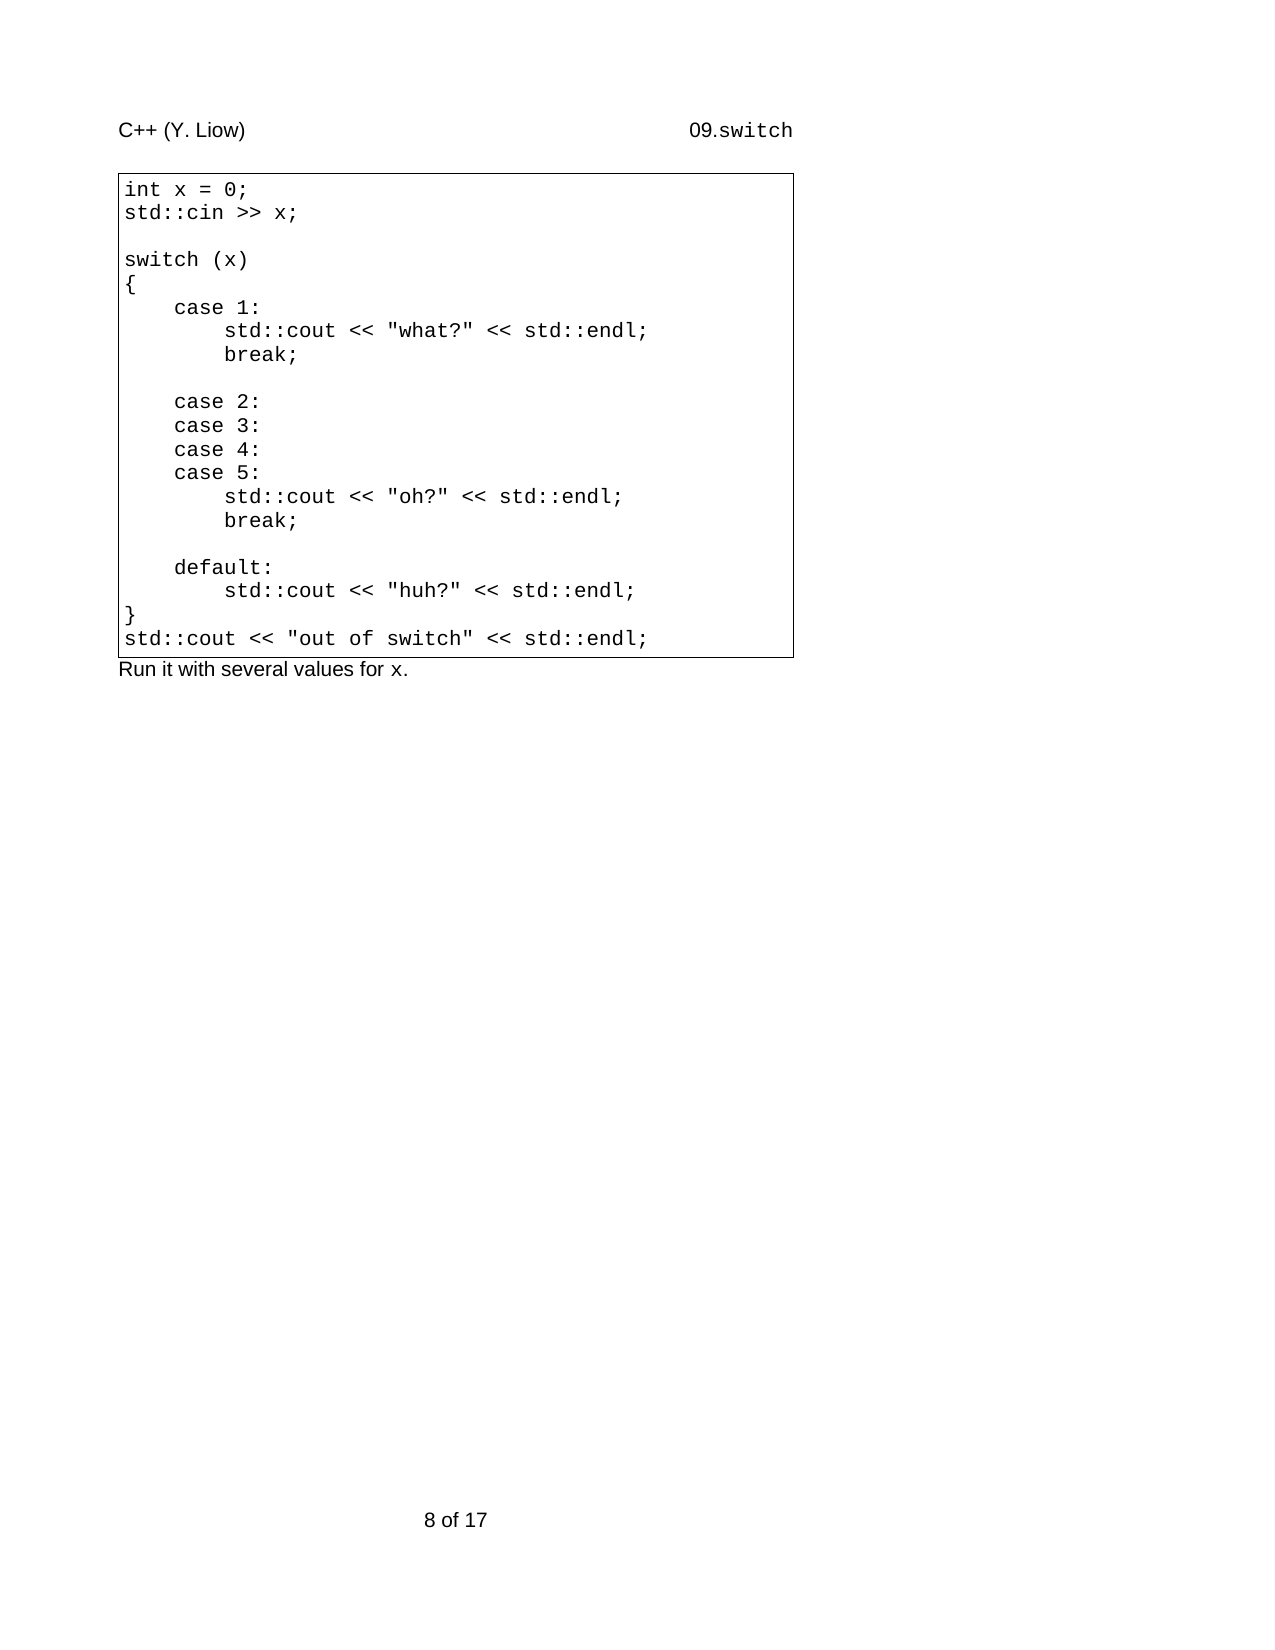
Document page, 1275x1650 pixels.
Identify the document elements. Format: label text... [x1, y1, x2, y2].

text Run it with several values for x. [118, 658, 793, 682]
table_header int x = 0; std::cin >> x; switch (x) { case 1: std::cout << "what?" << std::endl; break; case 2: case 3: case 4: case 5: std::cout << "oh?" << std::endl; break; default: std::cout << "huh?" << std::endl; } std::cout << "out of switch" << std::endl; [119, 174, 793, 657]
